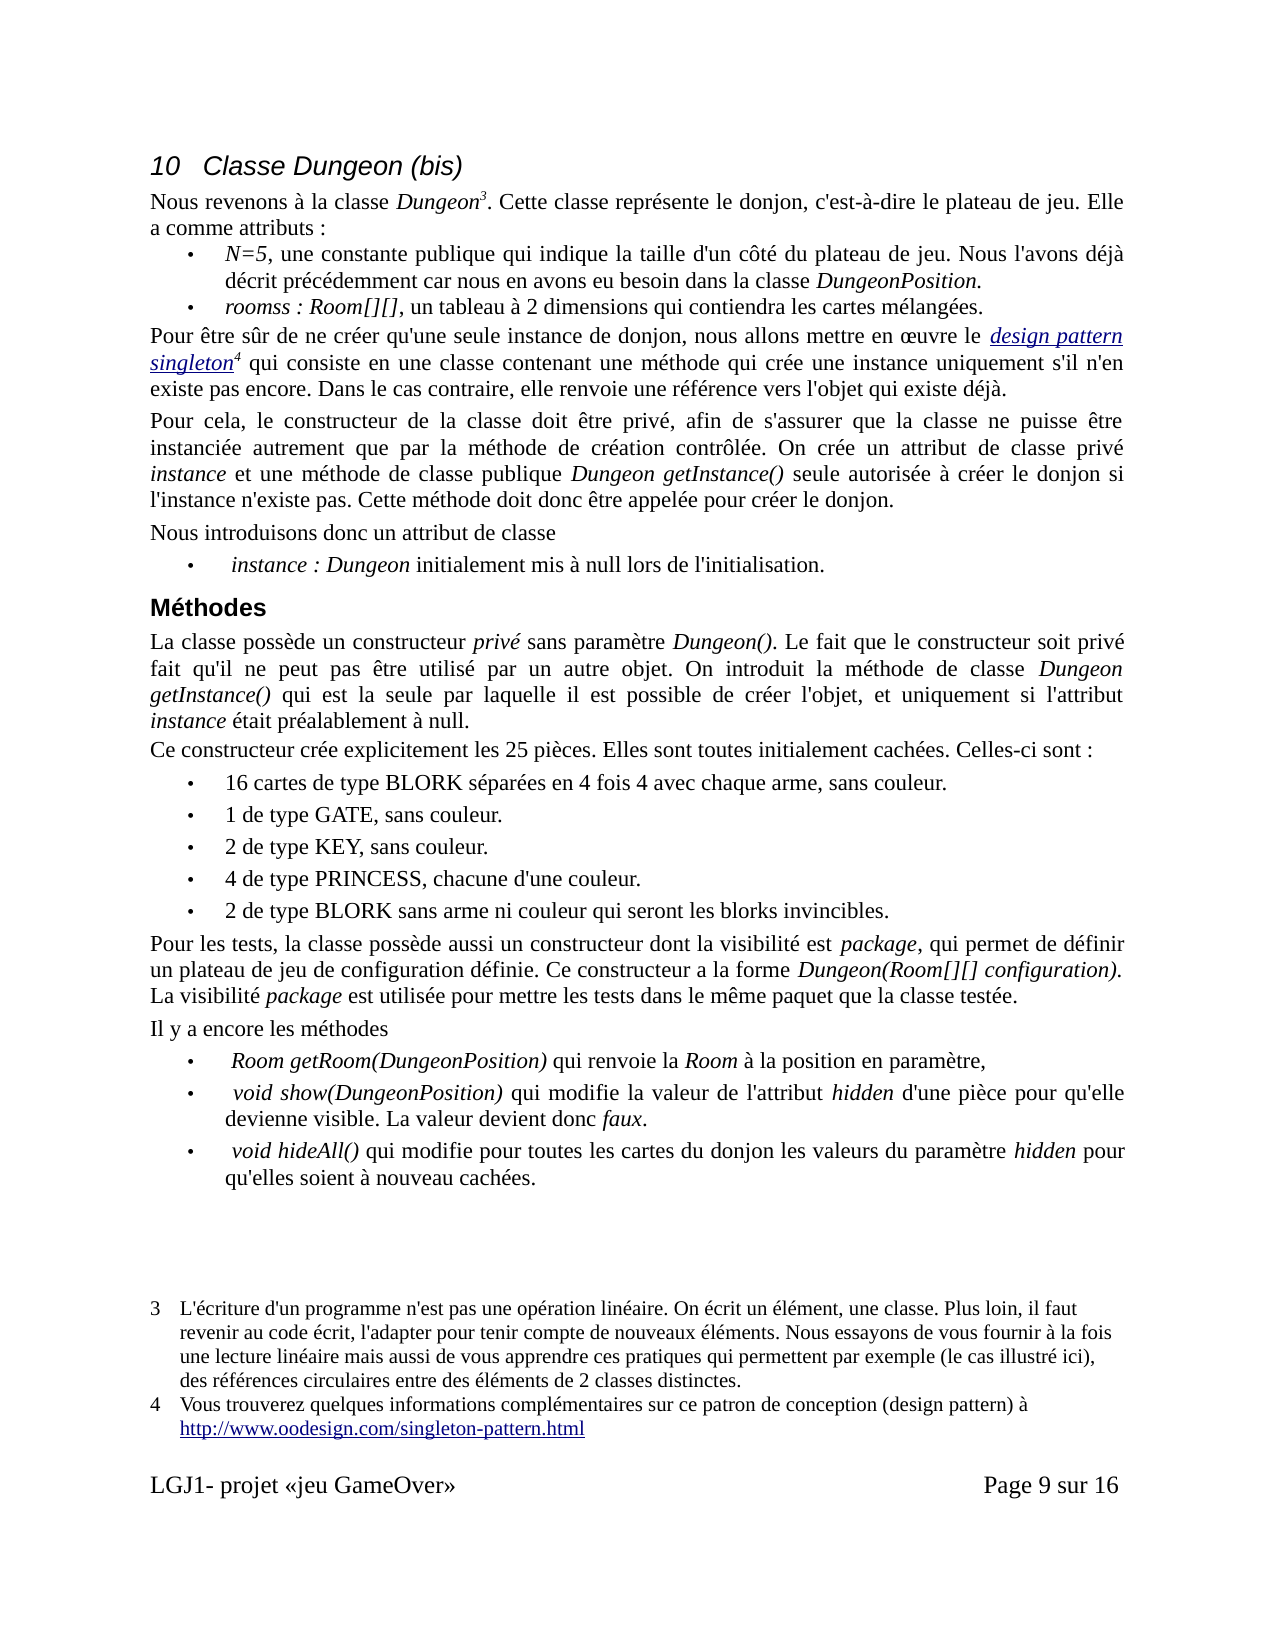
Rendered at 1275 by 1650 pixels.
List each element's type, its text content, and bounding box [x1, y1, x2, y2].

text Nous revenons à la classe Dungeon. Cette classe représente le donjon, c'est-à-dire le plateau de jeu. Elle a comme attributs : [150, 188, 1125, 240]
list 16 cartes de type BLORK séparées en 4 fois 4 avec chaque arme, sans couleur. [187, 769, 1125, 795]
text Vous trouverez quelques informations complémentaires sur ce patron de conception (design pattern) à http://www.oodesign.com/singleton-pattern.html [150, 1392, 1125, 1440]
text Il y a encore les méthodes [150, 1014, 1125, 1041]
list N=5, une constante publique qui indique la taille d'un côté du plateau de jeu. Nous l'avons déjà décrit précédemment car nous en avons eu besoin dans la classe DungeonPosition. [187, 240, 1125, 293]
list void show(DungeonPosition) qui modifie la valeur de l'attribut hidden d'une pièce pour qu'elle devienne visible. La valeur devient donc faux. [187, 1079, 1125, 1132]
text L'écriture d'un programme n'est pas une opération linéaire. On écrit un élément, une classe. Plus loin, il faut revenir au code écrit, l'adapter pour tenir compte de nouveaux éléments. Nous essayons de vous fournir à la fois une lecture linéaire mais aussi de vous apprendre ces pratiques qui permettent par exemple (le cas illustré ici), des références circulaires entre des éléments de 2 classes distinctes. [150, 1296, 1125, 1392]
list roomss : Room[][], un tableau à 2 dimensions qui contiendra les cartes mélangées. [187, 293, 1125, 319]
text Ce constructeur crée explicitement les 25 pièces. Elles sont toutes initialement cachées. Celles-ci sont : [150, 737, 1125, 763]
text Pour cela, le constructeur de la classe doit être privé, afin de s'assurer que la classe ne puisse être instanciée autrement que par la méthode de création contrôlée. On crée un attribut de classe privé instance et une méthode de classe publique Dungeon getInstance() seule autorisée à créer le donjon si l'instance n'existe pas. Cette méthode doit donc être appelée pour créer le donjon. [150, 407, 1125, 513]
list void hideAll() qui modifie pour toutes les cartes du donjon les valeurs du paramètre hidden pour qu'elles soient à nouveau cachées. [187, 1137, 1125, 1190]
list 2 de type BLORK sans arme ni couleur qui seront les blorks invincibles. [187, 897, 1125, 924]
list 2 de type KEY, sans couleur. [187, 833, 1125, 859]
text La classe possède un constructeur privé sans paramètre Dungeon(). Le fait que le constructeur soit privé fait qu'il ne peut pas être utilisé par un autre objet. On introduit la méthode de classe Dungeon getInstance() qui est la seule par laquelle il est possible de créer l'objet, et uniquement si l'attribut instance était préalablement à null. [150, 628, 1125, 734]
list instance : Dungeon initialement mis à null lors de l'initialisation. [187, 551, 1125, 577]
list 4 de type PRINCESS, chacune d'une couleur. [187, 865, 1125, 892]
text Pour les tests, la classe possède aussi un constructeur dont la visibilité est package, qui permet de définir un plateau de jeu de configuration définie. Ce constructeur a la forme Dungeon(Room[][] configuration). La visibilité package est utilisée pour mettre les tests dans le même paquet que la classe testée. [150, 930, 1125, 1009]
list 1 de type GATE, sans couleur. [187, 801, 1125, 827]
subtitle Méthodes [150, 593, 1125, 622]
text Pour être sûr de ne créer qu'une seule instance de donjon, nous allons mettre en œuvre le design pattern singleton qui consiste en une classe contenant une méthode qui crée une instance uniquement s'il n'en existe pas encore. Dans le cas contraire, elle renvoie une référence vers l'objet qui existe déjà. [150, 322, 1125, 401]
subtitle Classe Dungeon (bis) [150, 150, 1125, 181]
list Room getRoom(DungeonPosition) qui renvoie la Room à la position en paramètre, [187, 1047, 1125, 1073]
text Nous introduisons donc un attribut de classe [150, 518, 1125, 545]
